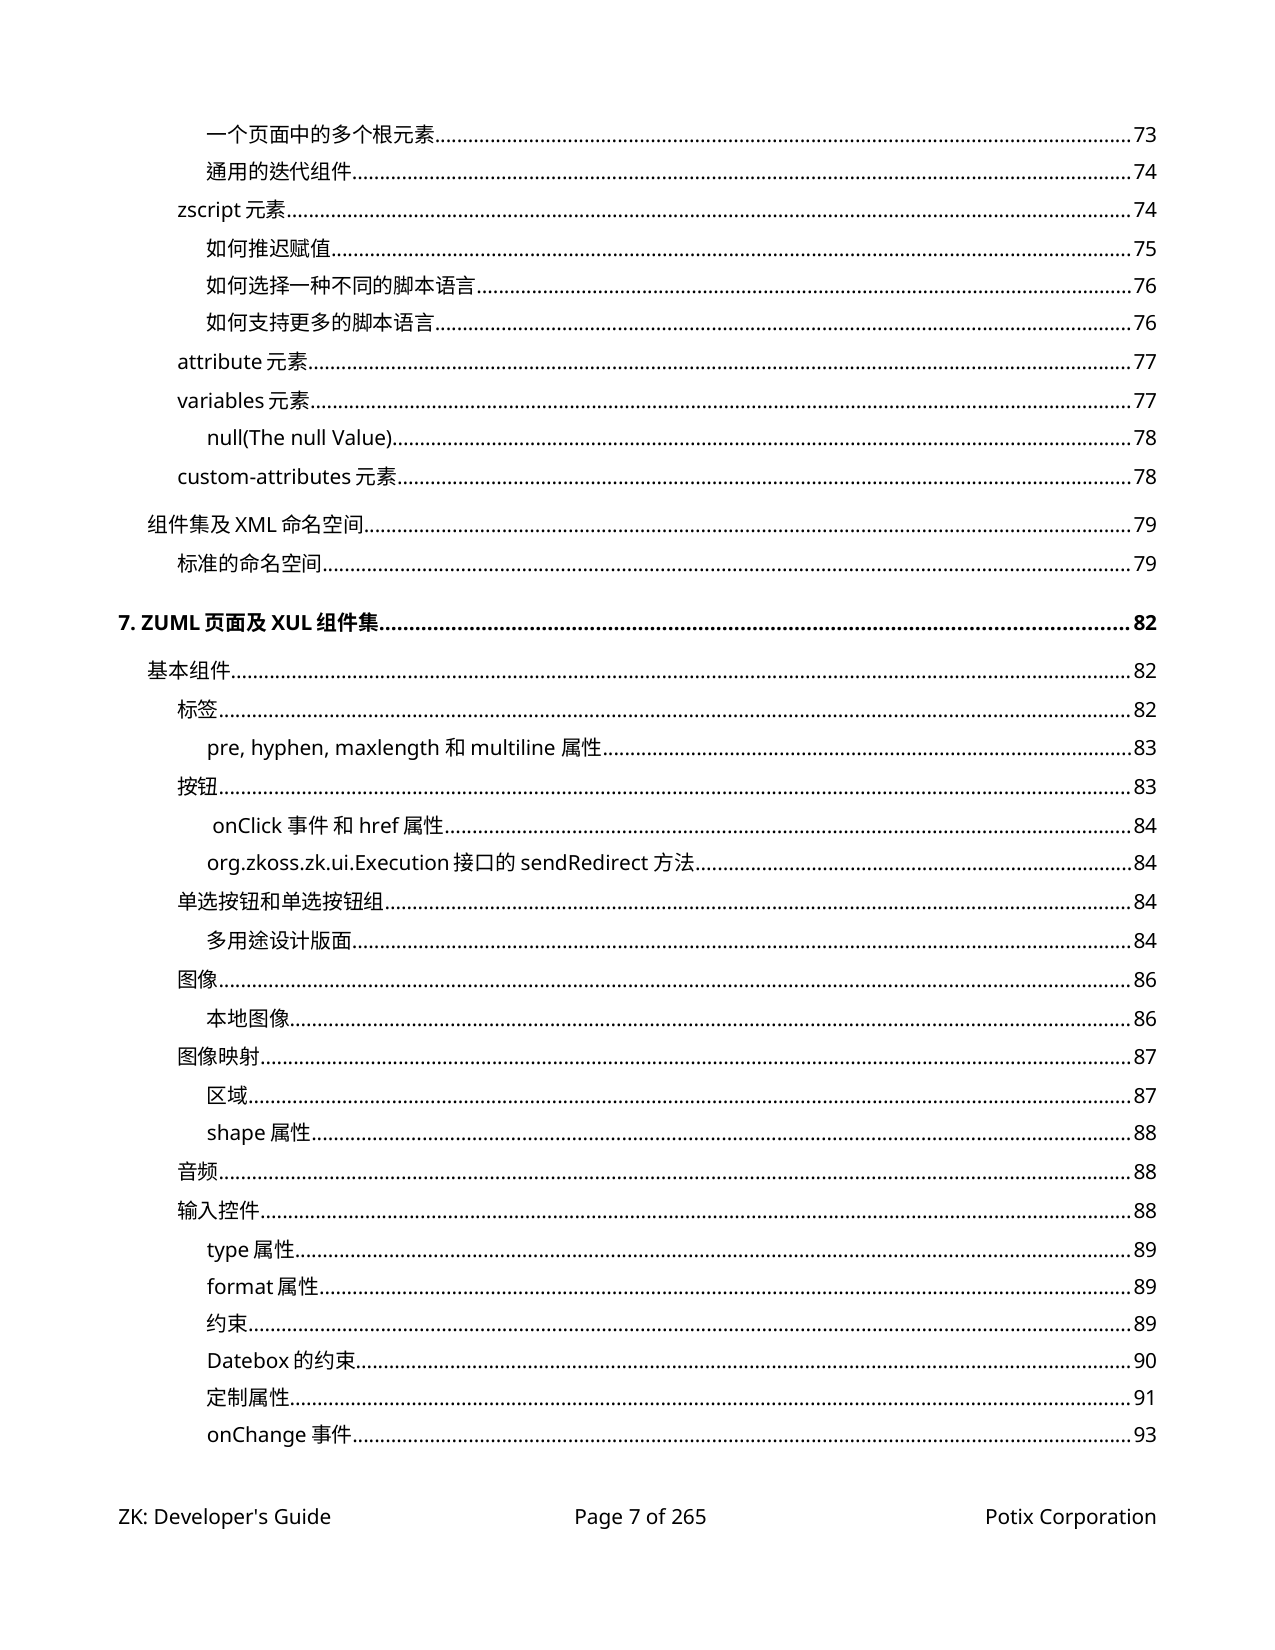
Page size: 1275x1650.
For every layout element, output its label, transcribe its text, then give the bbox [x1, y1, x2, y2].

text type属性 89 [207, 1233, 1157, 1263]
text 图像 86 [177, 963, 1157, 993]
text 按钮 83 [177, 771, 1157, 801]
text 如何支持更多的脚本语言 76 [207, 307, 1157, 337]
text 标签 82 [177, 693, 1157, 723]
text 如何推迟赋值 75 [207, 233, 1157, 263]
text onChange事件 93 [207, 1418, 1157, 1448]
text 组件集及XML命名空间 79 [148, 508, 1157, 538]
text pre, hyphen, maxlength 和multiline 属性 83 [207, 732, 1157, 762]
text format属性 89 [207, 1270, 1157, 1300]
text onClick 事件 和href属性 84 [207, 809, 1157, 839]
text 如何选择一种不同的脚本语言 76 [207, 270, 1157, 300]
text org.zkoss.zk.ui.Execution接口的 sendRedirect 方法 84 [207, 847, 1157, 877]
text attribute元素 77 [177, 346, 1157, 376]
text 定制属性 91 [207, 1381, 1157, 1411]
text 标准的命名空间 79 [177, 547, 1157, 577]
text Datebox的约束 90 [207, 1344, 1157, 1374]
text 基本组件 82 [148, 654, 1157, 684]
text 一个页面中的多个根元素 73 [207, 118, 1157, 148]
text 音频 88 [177, 1156, 1157, 1186]
text zscript元素 74 [177, 194, 1157, 224]
text null(The null Value) 78 [207, 423, 1157, 452]
text shape属性 88 [207, 1117, 1157, 1147]
text 单选按钮和单选按钮组 84 [177, 885, 1157, 915]
text 约束 89 [207, 1307, 1157, 1337]
text custom-attributes元素 78 [177, 460, 1157, 490]
text variables元素 77 [177, 384, 1157, 414]
text 7. ZUML页面及XUL组件集 82 [118, 606, 1157, 636]
text 图像映射 87 [177, 1041, 1157, 1071]
text 多用途设计版面 84 [207, 924, 1157, 954]
text 输入控件 88 [177, 1194, 1157, 1224]
text 通用的迭代组件 74 [207, 155, 1157, 185]
text 本地图像 86 [207, 1002, 1157, 1032]
text 区域 87 [207, 1080, 1157, 1110]
